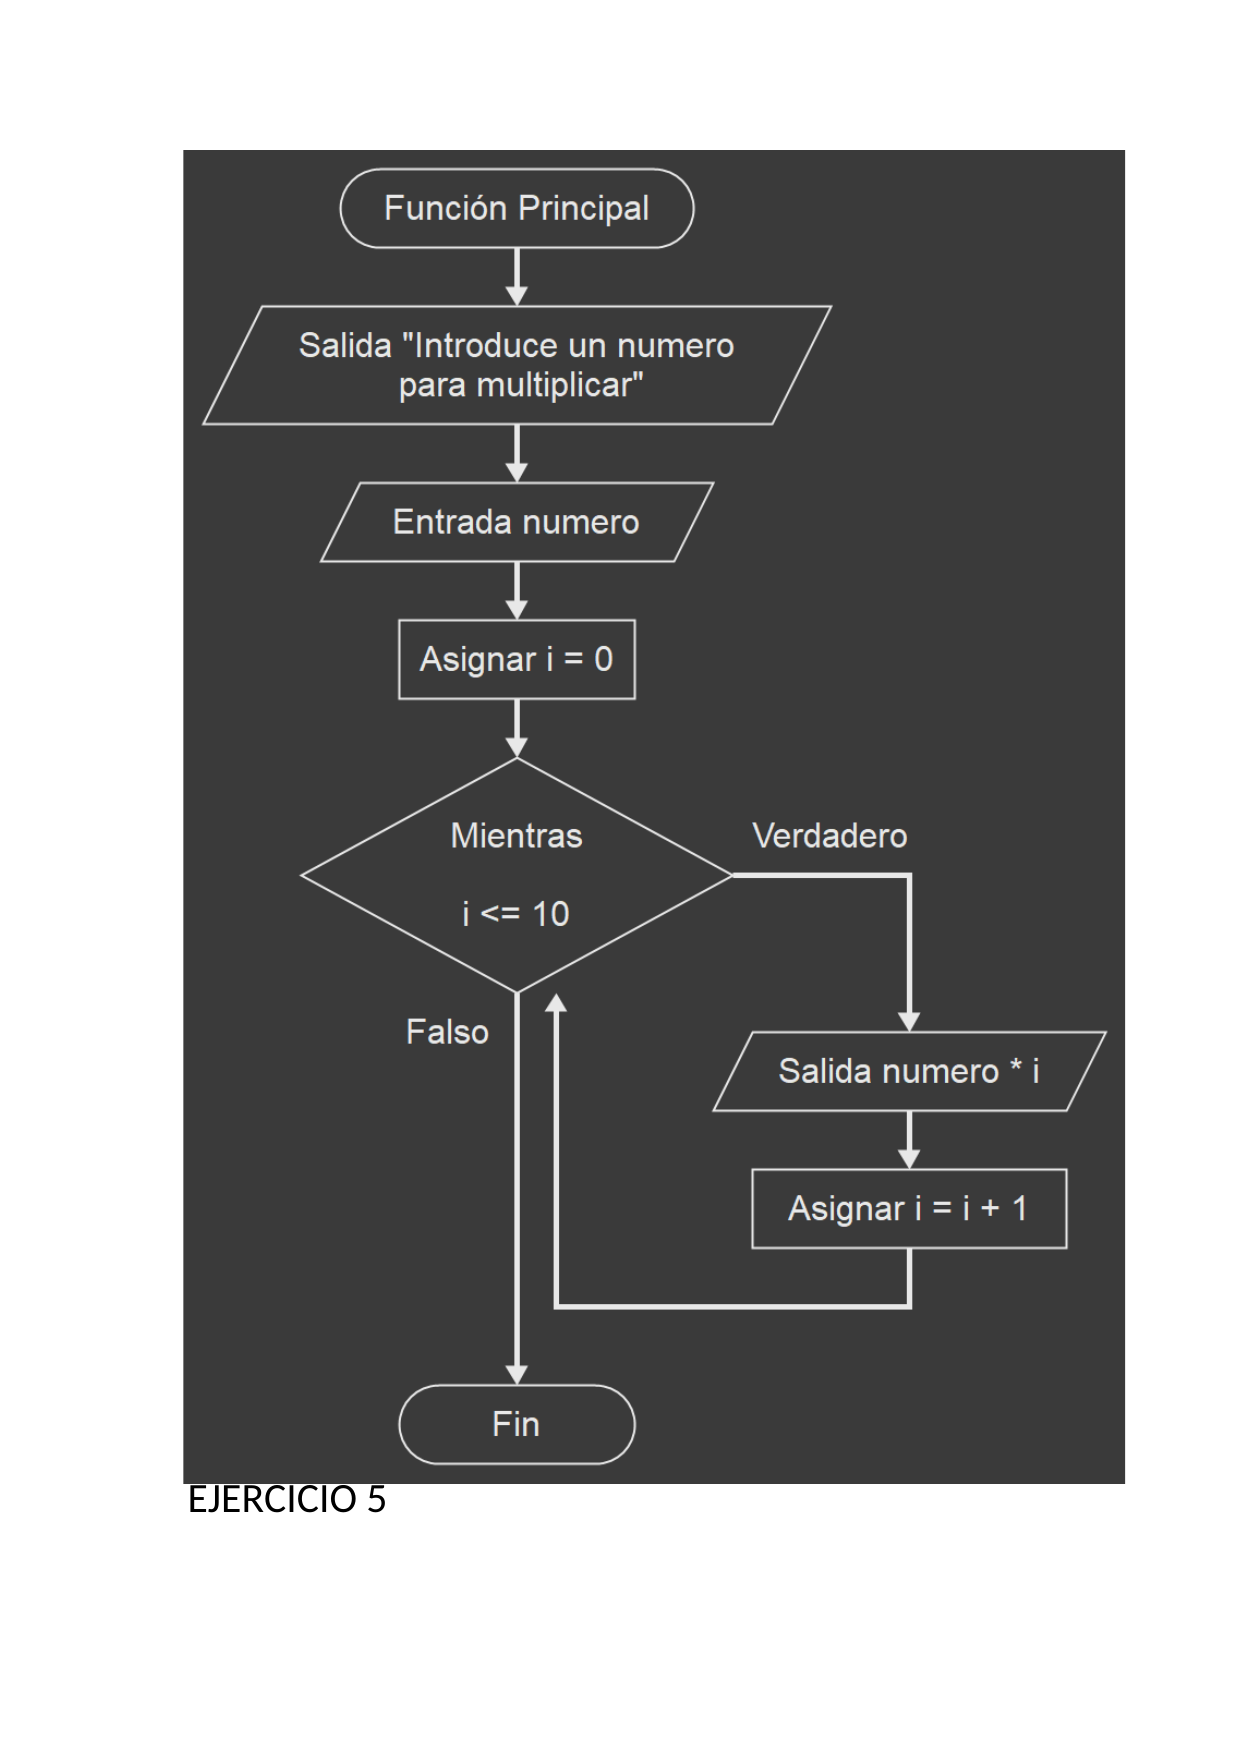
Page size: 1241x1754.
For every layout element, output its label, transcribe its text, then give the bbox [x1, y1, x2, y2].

picture [183, 150, 1125, 1484]
text EJERCICIO 5 [187, 1484, 1053, 1522]
